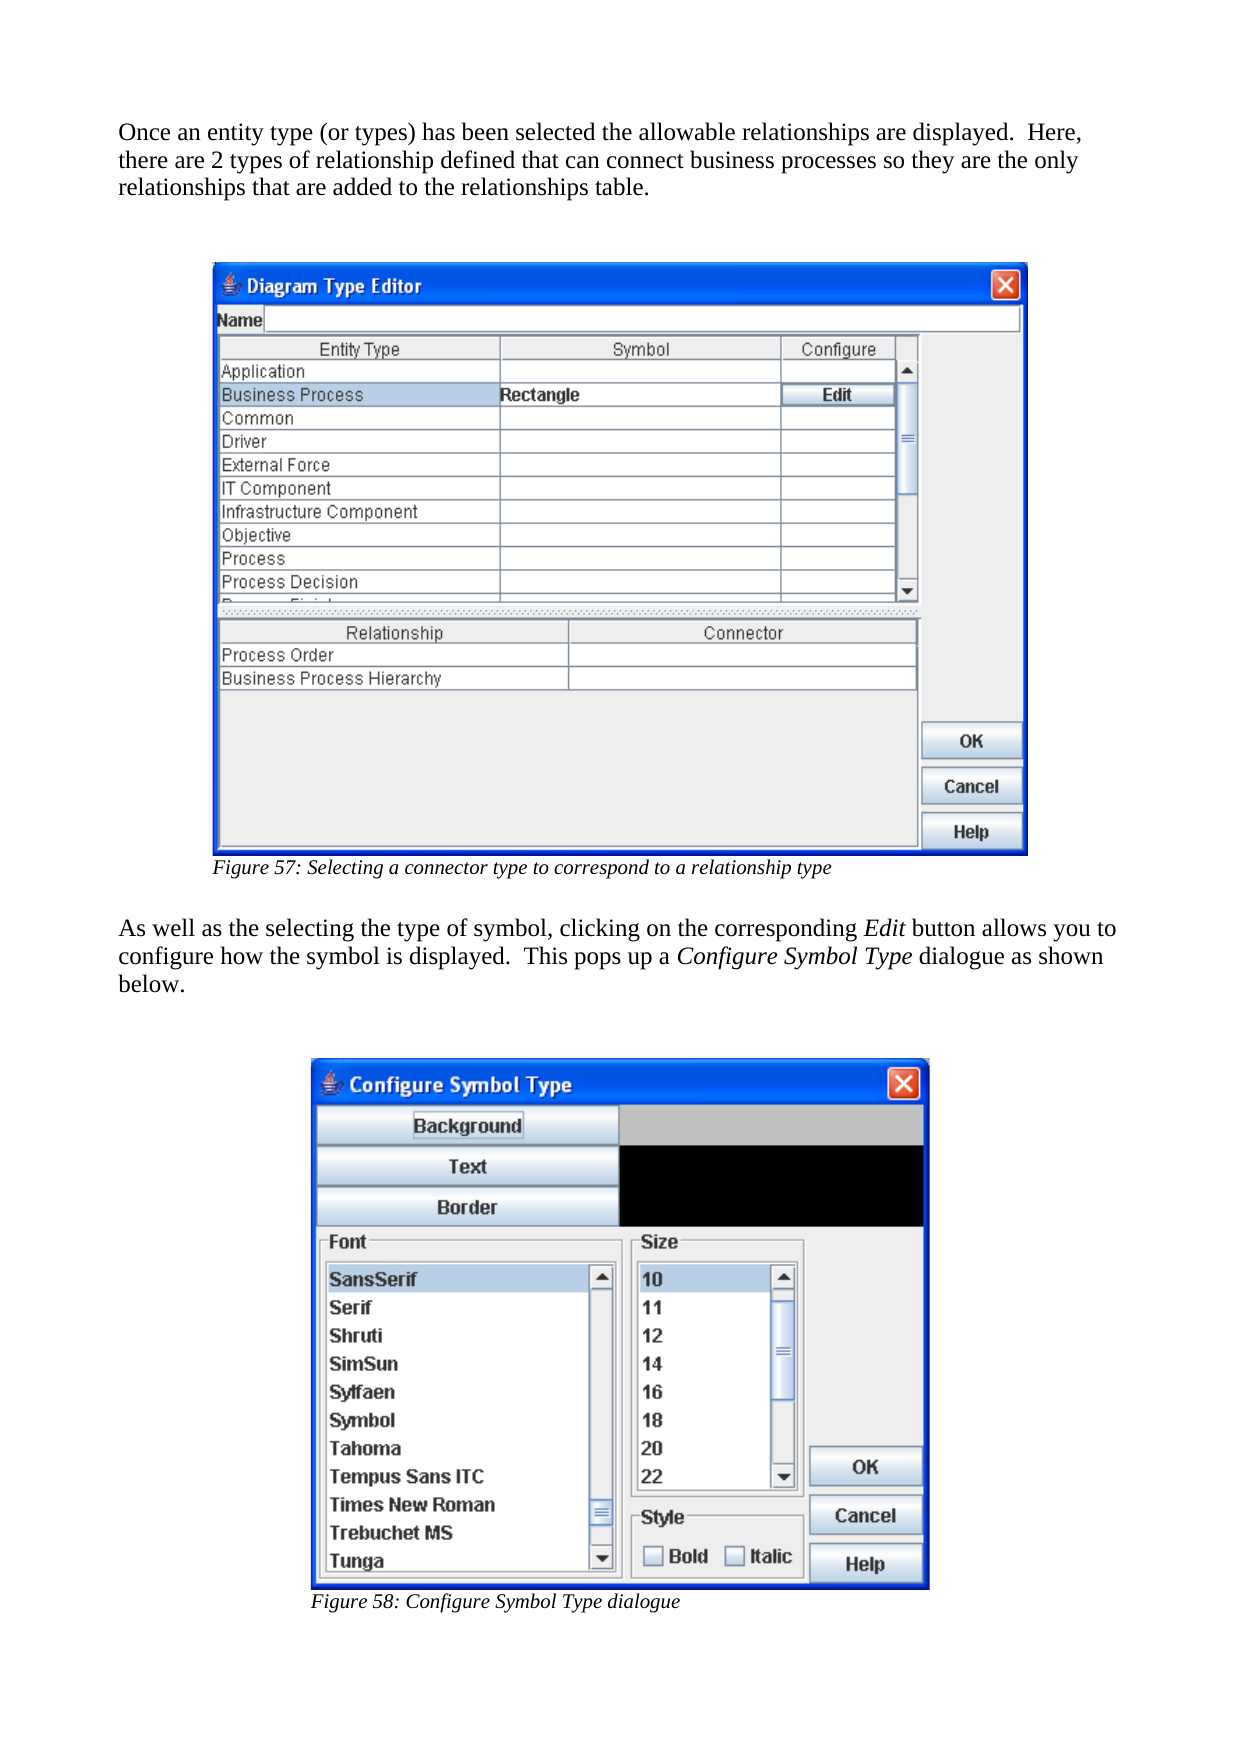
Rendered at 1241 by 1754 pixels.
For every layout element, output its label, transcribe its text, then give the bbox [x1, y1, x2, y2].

text Once an entity type (or types) has been selected the allowable relationships are displayed. Here, there are 2 types of relationship defined that can connect business processes so they are the only relationships that are added to the relationships table. [118, 118, 1122, 201]
picture [310, 1058, 930, 1590]
picture [212, 262, 1028, 856]
text Figure 57: Selecting a connector type to correspond to a relationship type [212, 856, 1028, 879]
text As well as the selecting the type of symbol, clicking on the corresponding Edit button allows you to configure how the symbol is displayed. This pops up a Configure Symbol Type dialogue as shown below. [118, 914, 1122, 997]
text Figure 58: Configure Symbol Type dialogue [311, 1590, 929, 1613]
